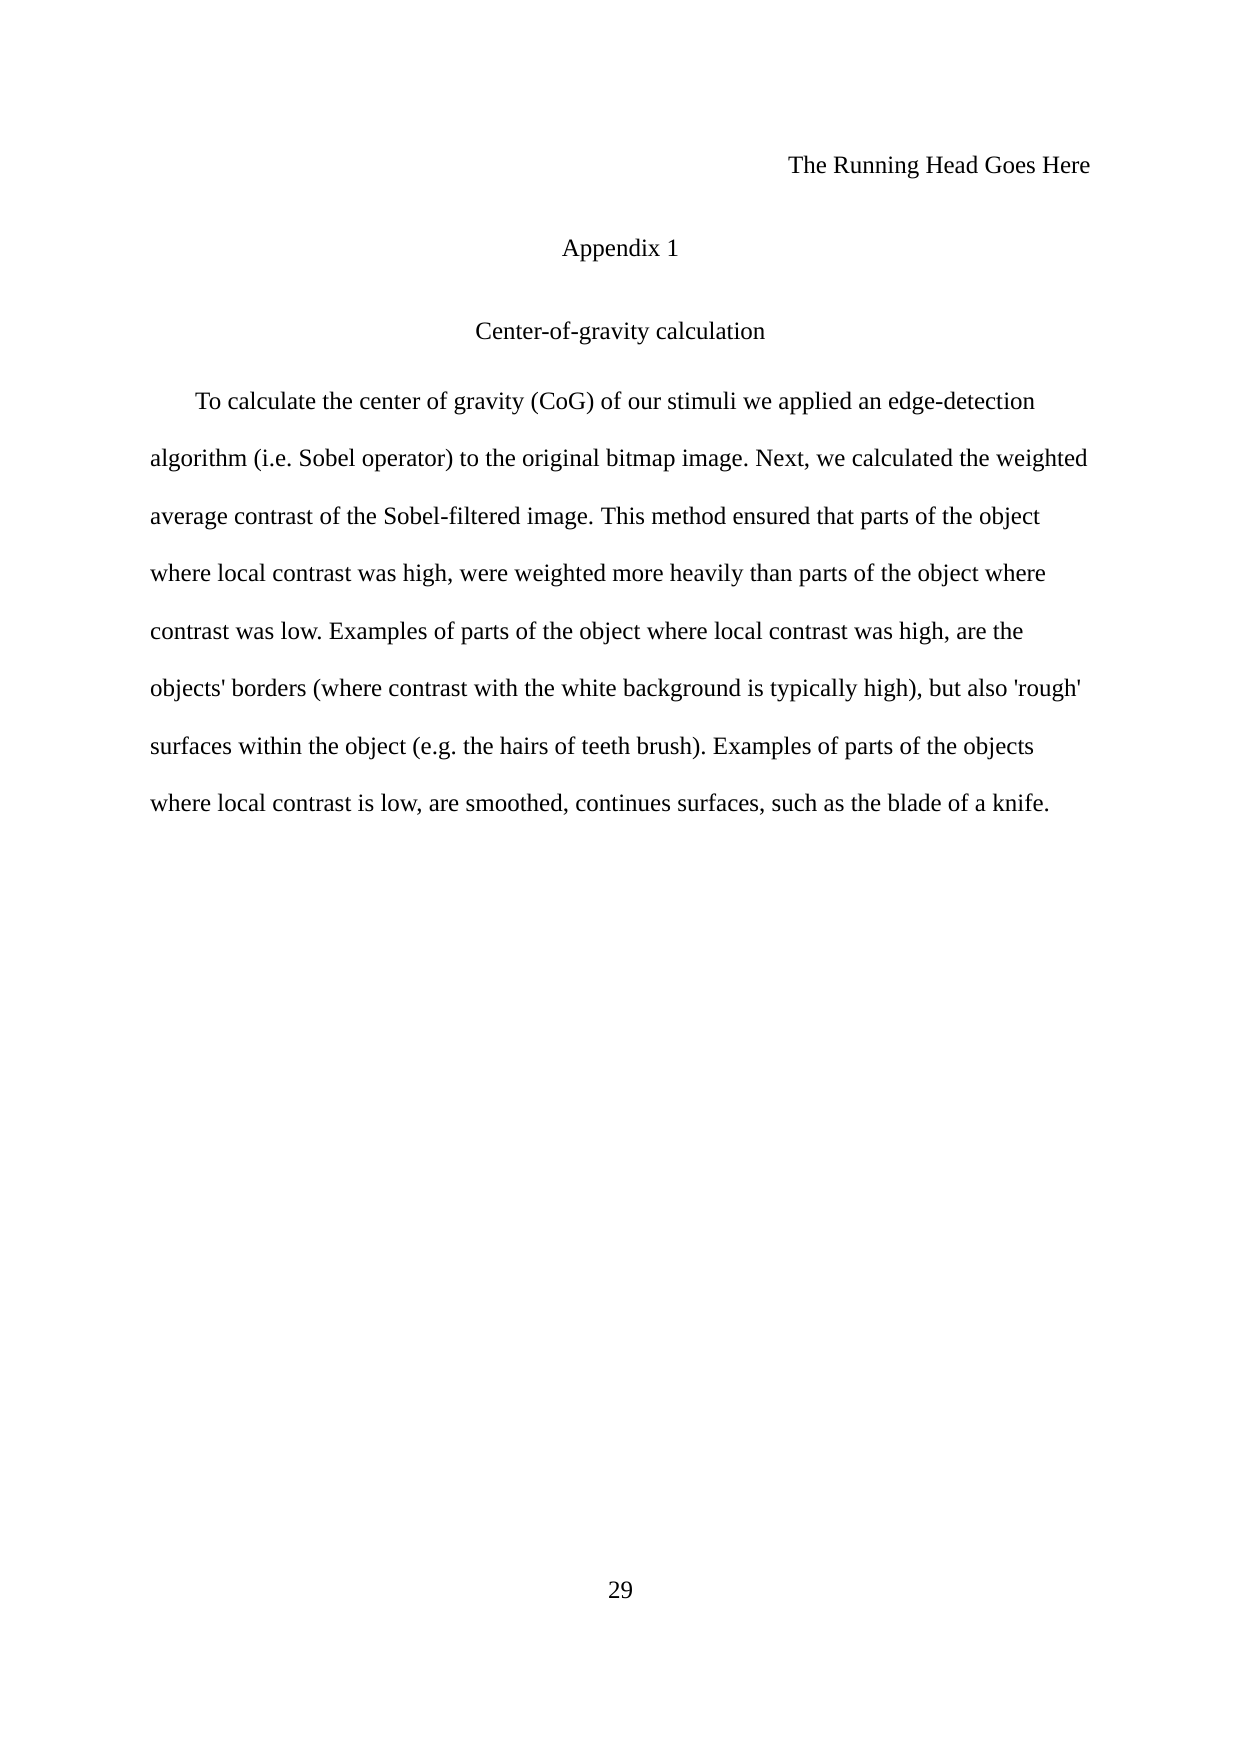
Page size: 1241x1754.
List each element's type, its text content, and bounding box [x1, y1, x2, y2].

subtitle Appendix 1 [150, 233, 1091, 262]
subtitle Center-of-gravity calculation [150, 316, 1091, 344]
text To calculate the center of gravity (CoG) of our stimuli we applied an edge-detection algorithm (i.e. Sobel operator) to the original bitmap image. Next, we calculated the weighted average contrast of the Sobel-filtered image. This method ensured that parts of the object where local contrast was high, were weighted more heavily than parts of the object where contrast was low. Examples of parts of the object where local contrast was high, are the objects' borders (where contrast with the white background is typically high), but also 'rough' surfaces within the object (e.g. the hairs of teeth brush). Examples of parts of the objects where local contrast is low, are smoothed, continues surfaces, such as the blade of a knife. [150, 386, 1091, 817]
